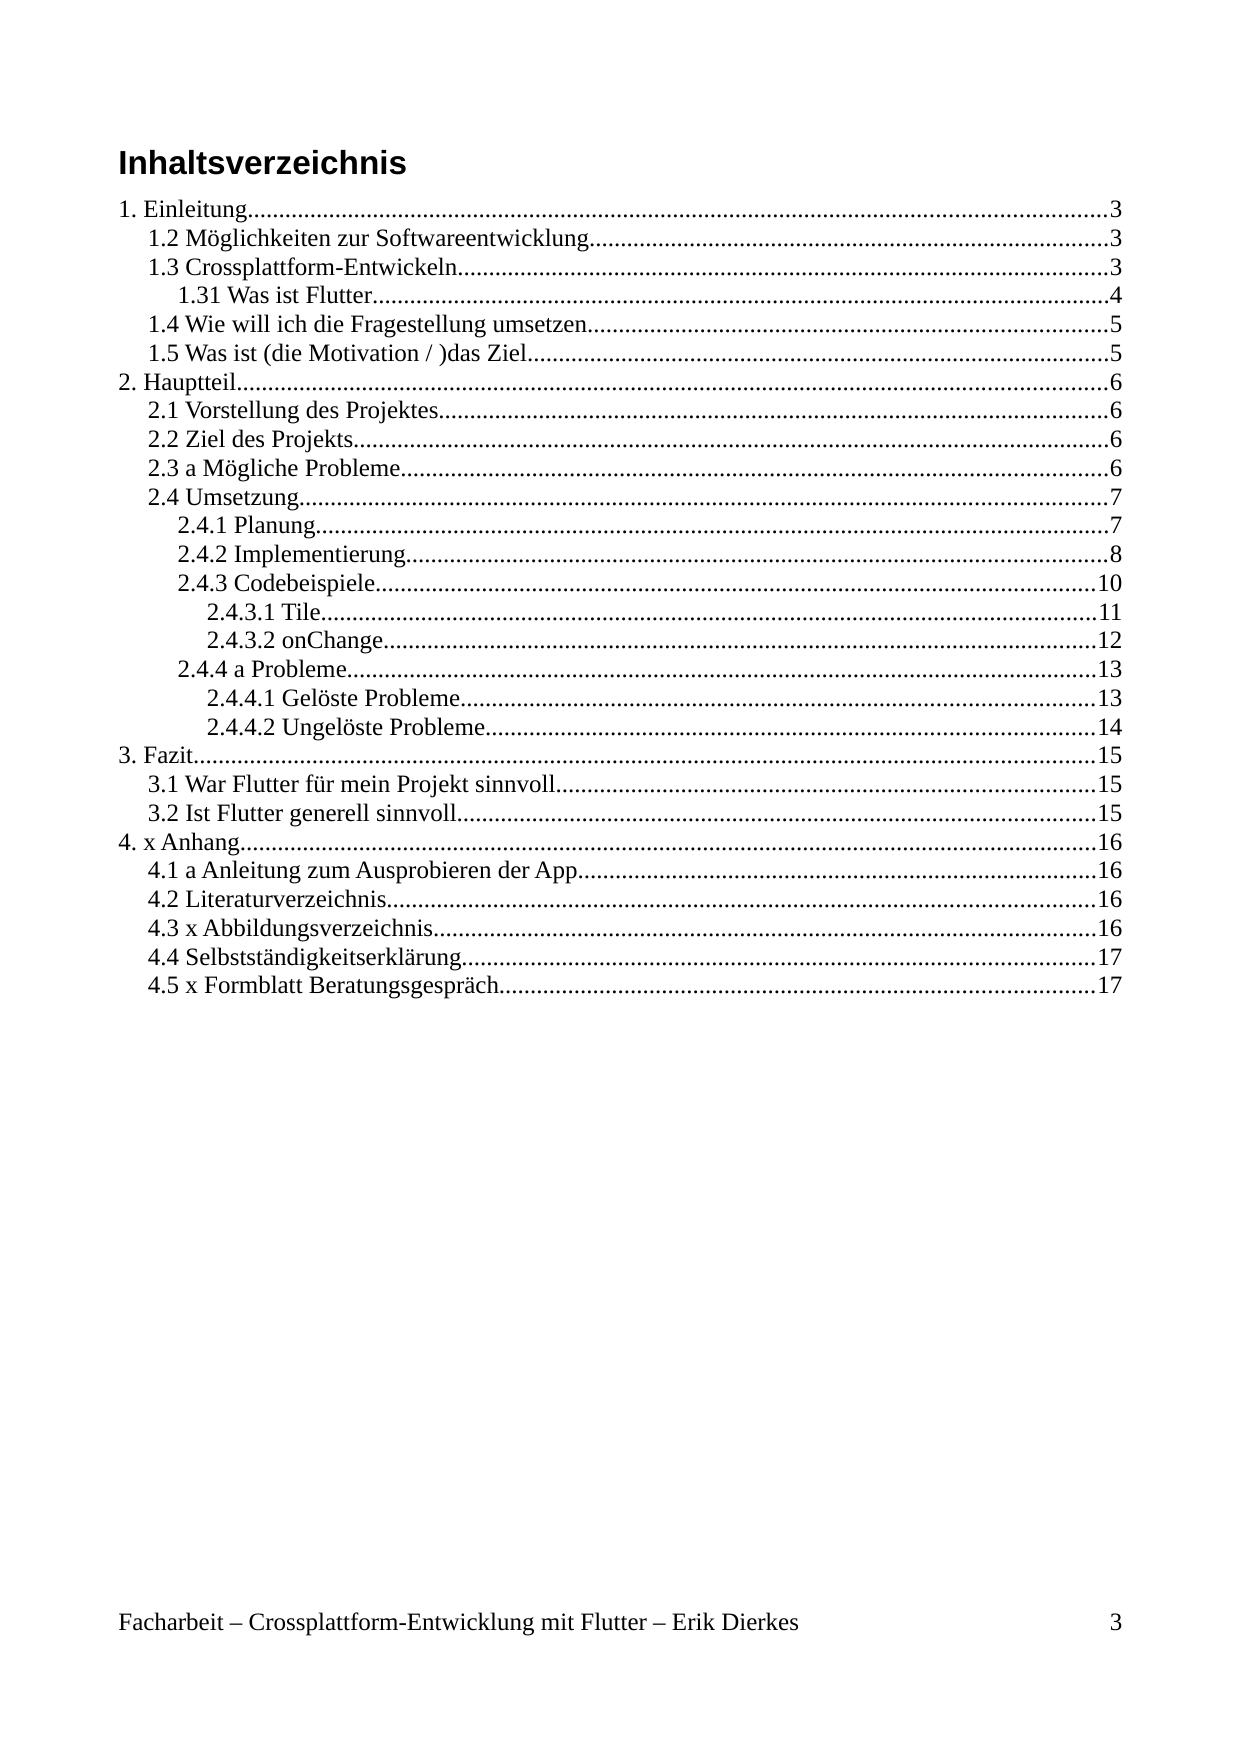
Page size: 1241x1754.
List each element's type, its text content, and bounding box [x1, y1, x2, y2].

text 4.1 a Anleitung zum Ausprobieren der App 16 [148, 855, 1122, 884]
text 2.4.4.1 Gelöste Probleme 13 [207, 683, 1122, 712]
text 4.3 x Abbildungsverzeichnis 16 [148, 913, 1122, 942]
text 2.3 a Mögliche Probleme 6 [148, 453, 1122, 482]
text 3.2 Ist Flutter generell sinnvoll 15 [148, 798, 1122, 827]
text 4. x Anhang 16 [118, 827, 1122, 855]
text 2. Hauptteil 6 [118, 367, 1122, 395]
text 1. Einleitung 3 [118, 194, 1122, 223]
text 2.4.2 Implementierung 8 [177, 539, 1122, 568]
subtitle Inhaltsverzeichnis [118, 143, 1122, 182]
text 4.5 x Formblatt Beratungsgespräch 17 [148, 970, 1122, 999]
text 3.1 War Flutter für mein Projekt sinnvoll 15 [148, 769, 1122, 798]
text 1.2 Möglichkeiten zur Softwareentwicklung 3 [148, 223, 1122, 252]
text 2.4.3.1 Tile 11 [207, 597, 1122, 625]
text 2.4.4.2 Ungelöste Probleme 14 [207, 712, 1122, 740]
text 1.5 Was ist (die Motivation / )das Ziel 5 [148, 338, 1122, 367]
text 2.4.4 a Probleme 13 [177, 654, 1122, 683]
text 2.4.1 Planung 7 [177, 510, 1122, 539]
text 2.2 Ziel des Projekts 6 [148, 424, 1122, 453]
text 1.4 Wie will ich die Fragestellung umsetzen 5 [148, 309, 1122, 338]
text 1.3 Crossplattform-Entwickeln 3 [148, 252, 1122, 280]
text 2.1 Vorstellung des Projektes 6 [148, 395, 1122, 424]
text 4.4 Selbstständigkeitserklärung 17 [148, 942, 1122, 970]
text 2.4.3.2 onChange 12 [207, 625, 1122, 654]
text 1.31 Was ist Flutter 4 [177, 280, 1122, 309]
text 4.2 Literaturverzeichnis 16 [148, 884, 1122, 913]
text 3. Fazit 15 [118, 740, 1122, 769]
text 2.4 Umsetzung 7 [148, 482, 1122, 510]
text 2.4.3 Codebeispiele 10 [177, 568, 1122, 597]
